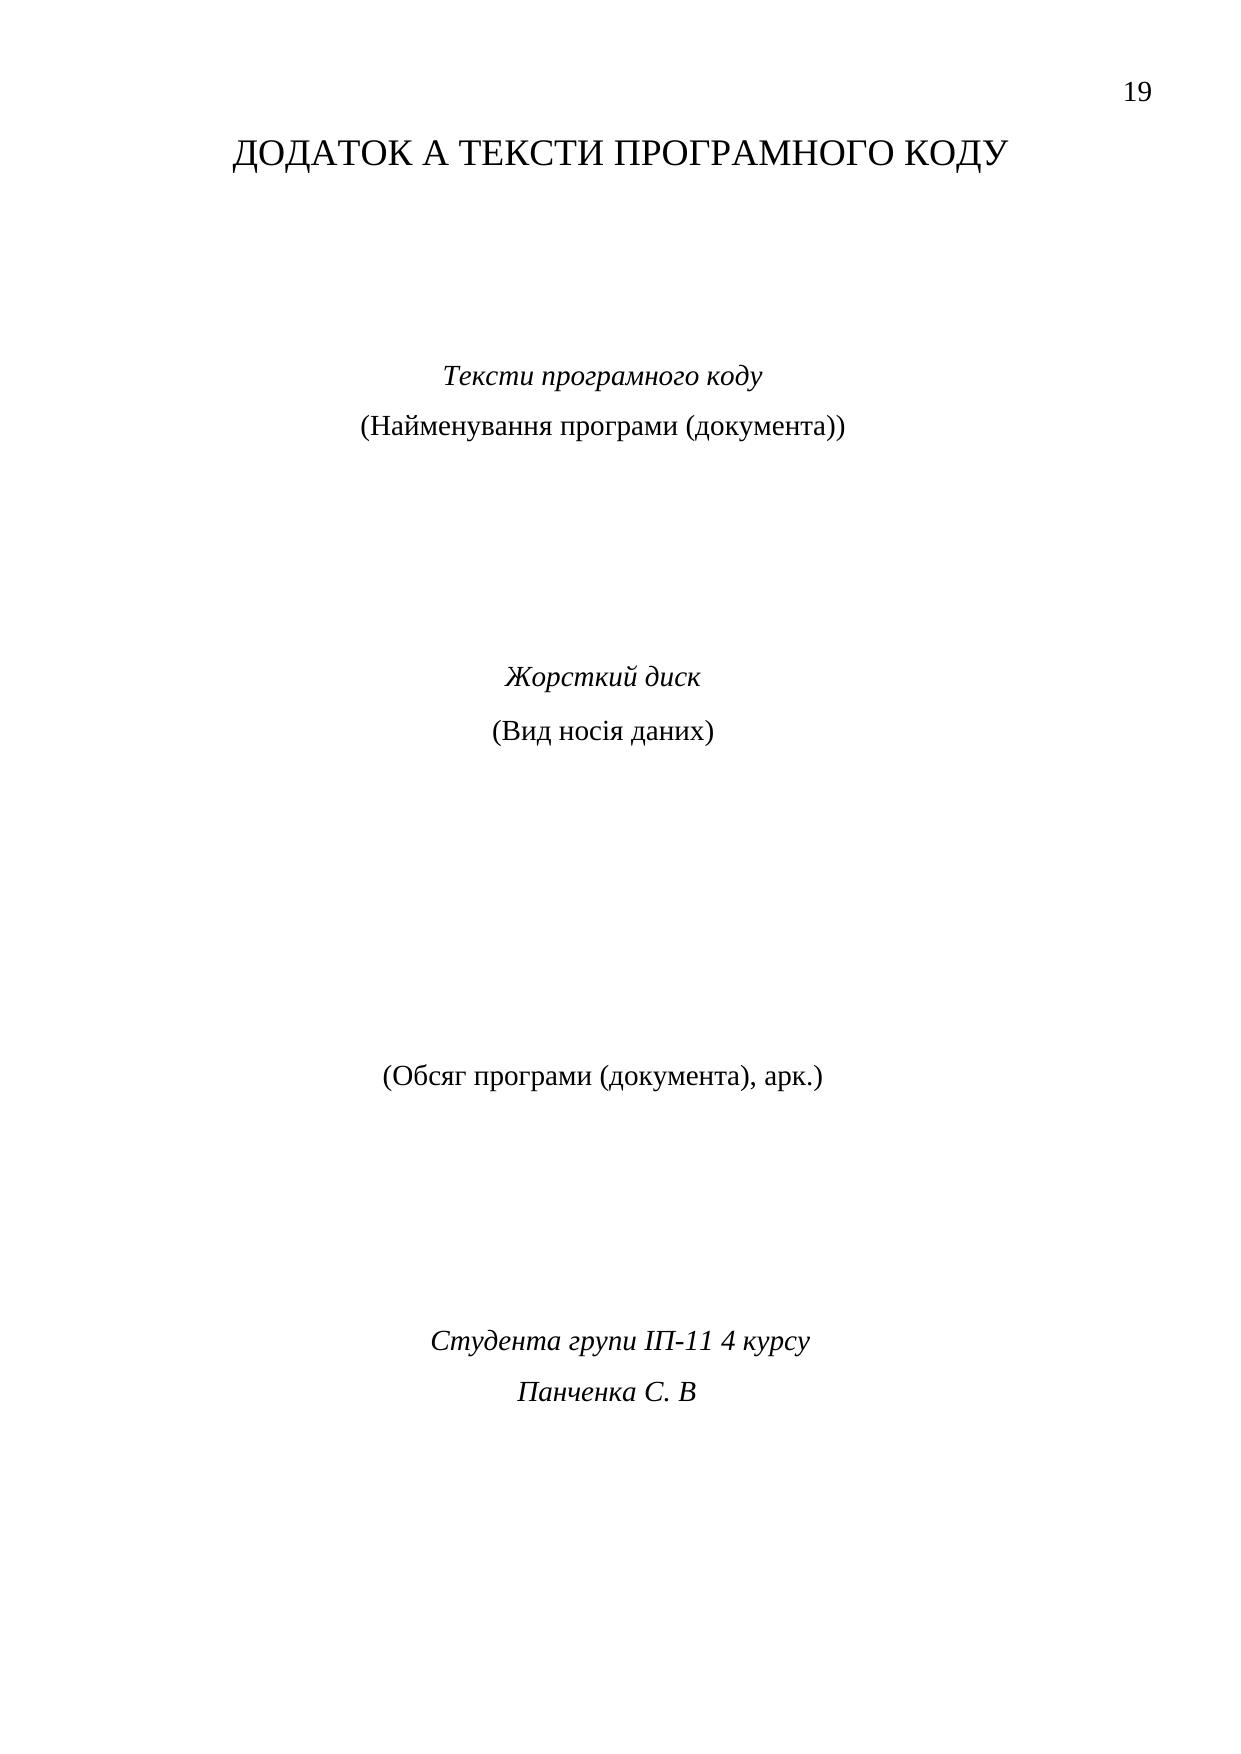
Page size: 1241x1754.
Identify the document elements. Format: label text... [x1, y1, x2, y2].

text Студента групи ІП-11 4 курсу [118, 1323, 1122, 1357]
text (Найменування програми (документа)) [138, 409, 1067, 442]
text (Обсяг програми (документа), арк.) [138, 1058, 1067, 1091]
text Панченка С. В [450, 1374, 756, 1407]
text Тексти програмного коду [138, 358, 1067, 392]
subtitle ДОДАТОК А ТЕКСТИ ПРОГРАМНОГО КОДУ [118, 130, 1122, 173]
text Жорсткий диск [138, 659, 1067, 693]
text (Вид носія даних) [139, 713, 1067, 747]
